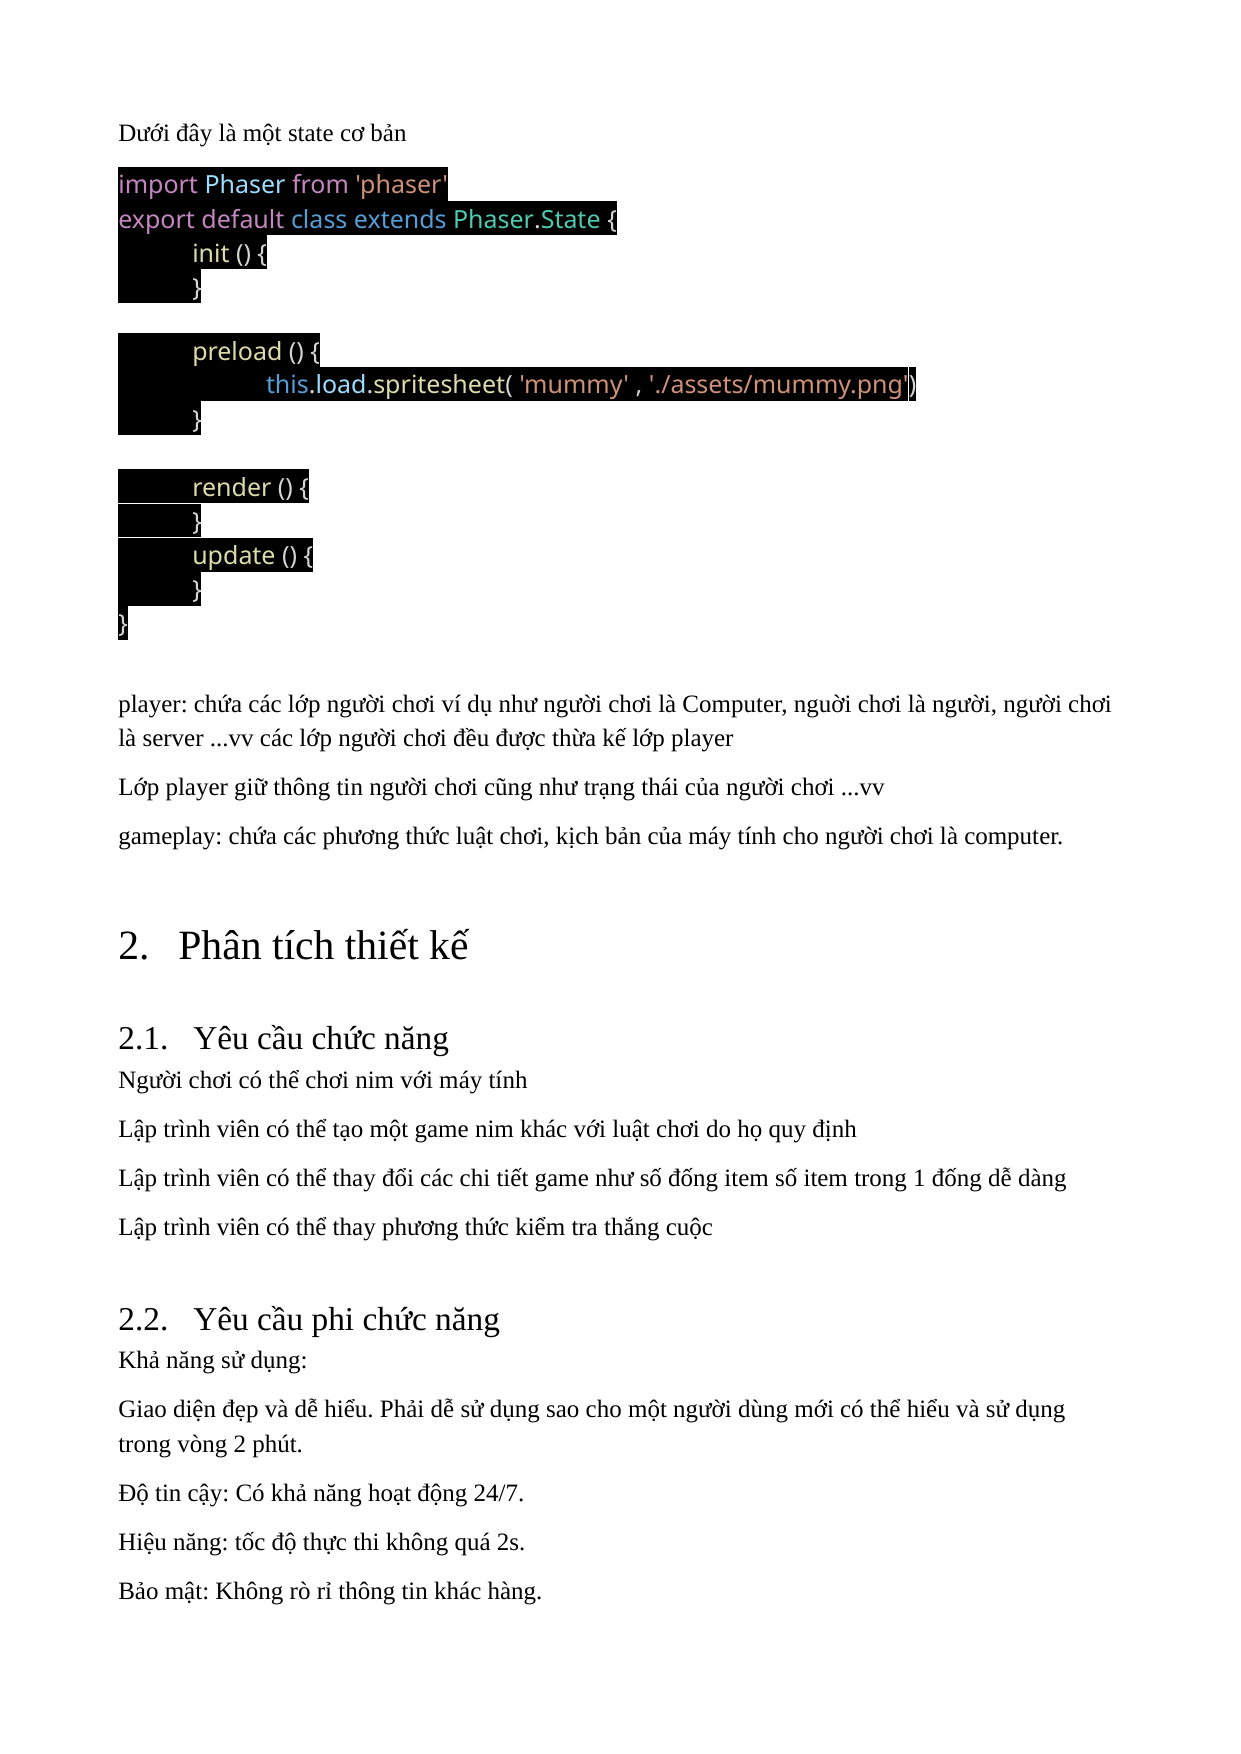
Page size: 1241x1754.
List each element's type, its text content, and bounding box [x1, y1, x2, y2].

text Độ tin cậy: Có khả năng hoạt động 24/7. [118, 1478, 1122, 1507]
text import Phaser from 'phaser' [118, 167, 1122, 201]
text } [118, 269, 1122, 303]
text update () { [118, 537, 1122, 572]
text } [118, 606, 1122, 640]
subtitle Phân tích thiết kế [118, 920, 1122, 968]
subtitle Yêu cầu phi chức năng [118, 1299, 1122, 1337]
text player: chứa các lớp người chơi ví dụ như người chơi là Computer, nguời chơi là người, người chơi là server ...vv các lớp người chơi đều được thừa kế lớp player [118, 689, 1122, 752]
text export default class extends Phaser.State { [118, 201, 1122, 235]
text this.load.spritesheet( 'mummy' , './assets/mummy.png') [118, 367, 1122, 401]
text Lập trình viên có thể tạo một game nim khác với luật chơi do họ quy định [118, 1114, 1122, 1143]
text Người chơi có thể chơi nim với máy tính [118, 1065, 1122, 1094]
text } [118, 572, 1122, 606]
text Lớp player giữ thông tin người chơi cũng như trạng thái của người chơi ...vv [118, 772, 1122, 801]
text } [118, 503, 1122, 537]
subtitle Yêu cầu chức năng [118, 1018, 1122, 1057]
text gameplay: chứa các phương thức luật chơi, kịch bản của máy tính cho người chơi là computer. [118, 821, 1122, 850]
text Hiệu năng: tốc độ thực thi không quá 2s. [118, 1527, 1122, 1556]
text preload () { [118, 333, 1122, 367]
text } [118, 401, 1122, 435]
text render () { [118, 469, 1122, 503]
text init () { [118, 235, 1122, 269]
text Lập trình viên có thể thay phương thức kiểm tra thắng cuộc [118, 1212, 1122, 1241]
text Lập trình viên có thể thay đổi các chi tiết game như số đống item số item trong 1 đống dễ dàng [118, 1163, 1122, 1192]
text Giao diện đẹp và dễ hiểu. Phải dễ sử dụng sao cho một người dùng mới có thể hiểu và sử dụng trong vòng 2 phút. [118, 1394, 1122, 1458]
text Dưới đây là một state cơ bản [118, 118, 1122, 147]
text Bảo mật: Không rò rỉ thông tin khác hàng. [118, 1576, 1122, 1605]
text Khả năng sử dụng: [118, 1345, 1122, 1374]
